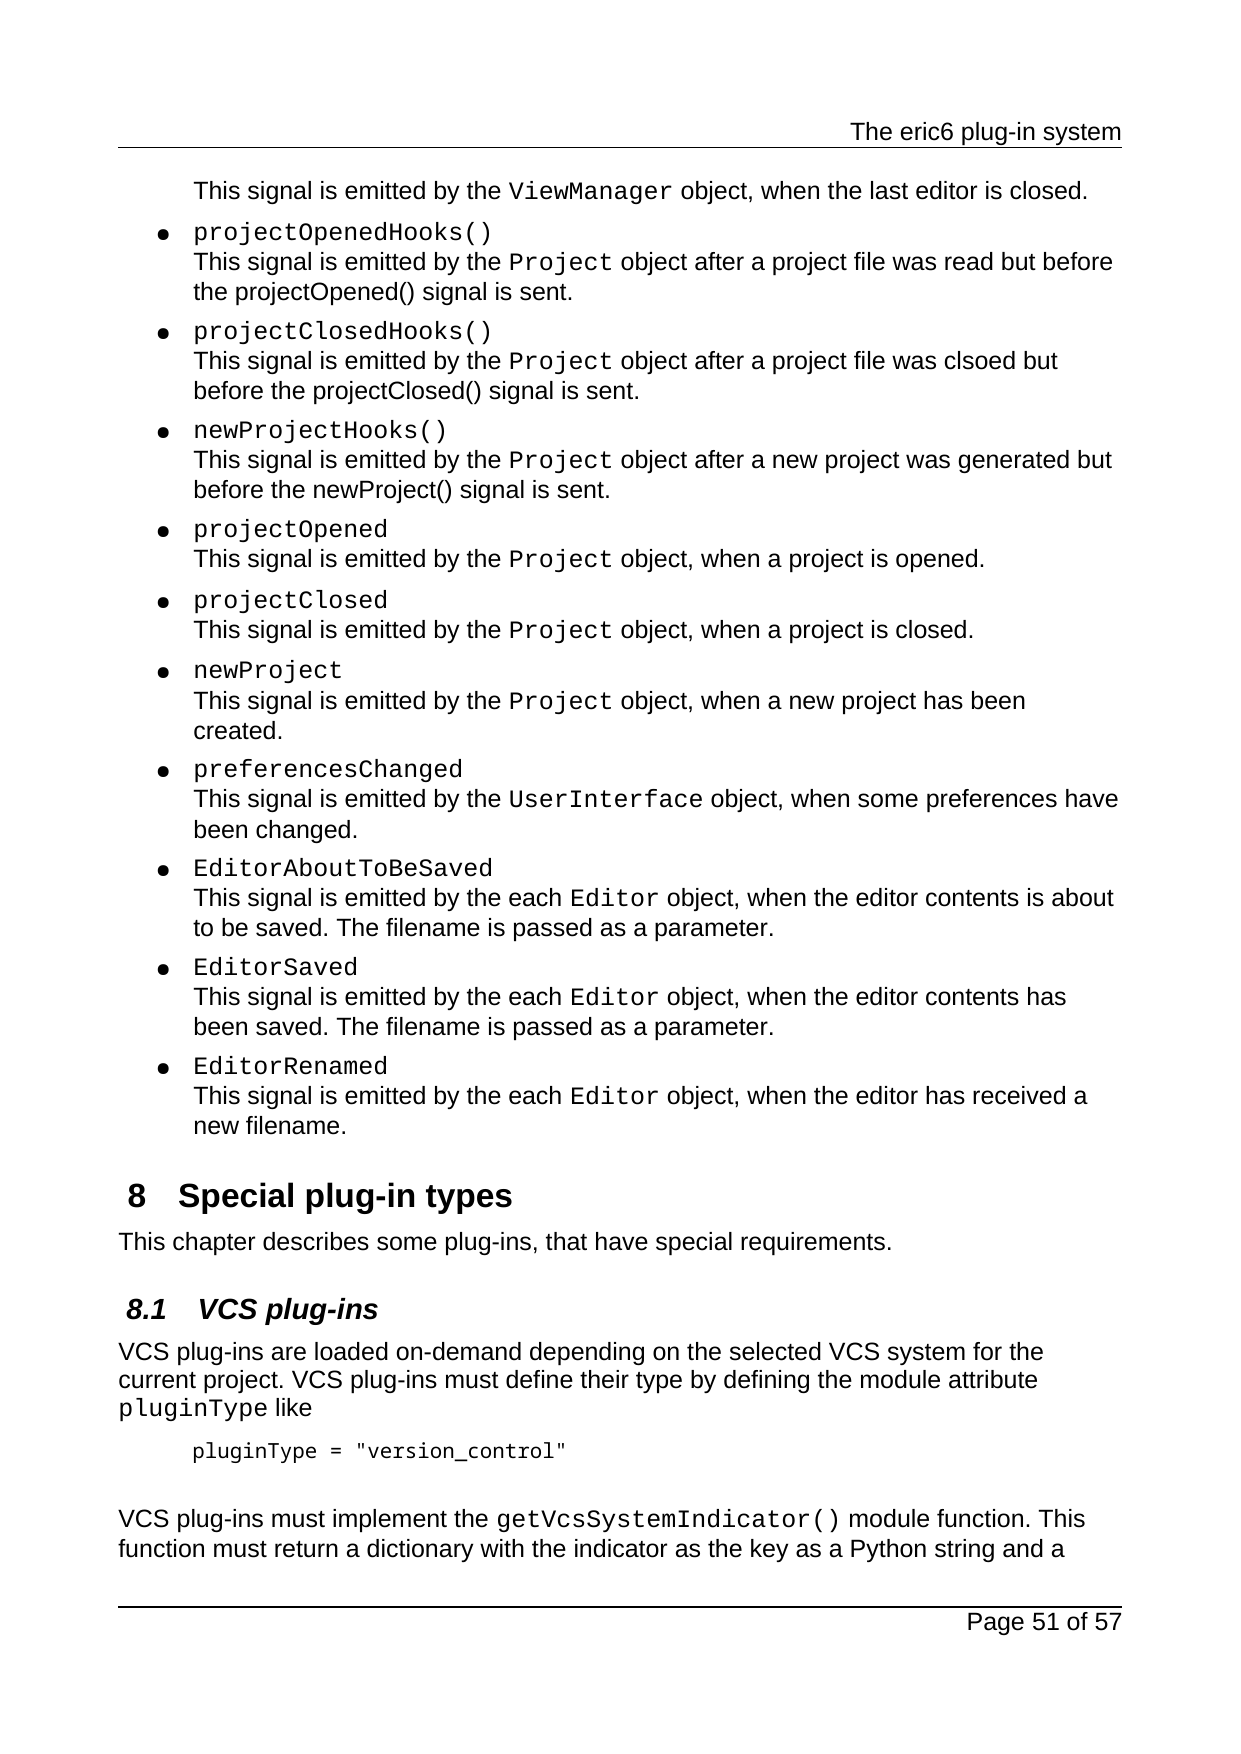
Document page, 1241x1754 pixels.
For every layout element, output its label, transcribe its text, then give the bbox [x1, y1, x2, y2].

text VCS plug-ins must implement the getVcsSystemIndicator() module function. This function must return a dictionary with the indicator as the key as a Python string and a [118, 1505, 1122, 1563]
text This chapter describes some plug-ins, that have special requirements. [118, 1227, 1122, 1255]
list projectOpened This signal is emitted by the Project object, when a project is opened. [156, 516, 1122, 575]
subtitle Special plug-in types [118, 1177, 1122, 1215]
list newProject This signal is emitted by the Project object, when a new project has been created. [156, 658, 1122, 744]
list projectClosedHooks() This signal is emitted by the Project object after a project file was clsoed but before the projectClosed() signal is sent. [156, 318, 1122, 405]
list This signal is emitted by the ViewManager object, when the last editor is closed. [156, 177, 1122, 207]
text VCS plug-ins are loaded on-demand depending on the selected VCS system for the current project. VCS plug-ins must define their type by defining the module attribute pluginType like [118, 1338, 1122, 1424]
list EditorRenamed This signal is emitted by the each Editor object, when the editor has received a new filename. [156, 1053, 1122, 1140]
list pluginType = "version_control" [192, 1436, 1122, 1465]
subtitle VCS plug-ins [118, 1293, 1122, 1325]
list projectOpenedHooks() This signal is emitted by the Project object after a project file was read but before the projectOpened() signal is sent. [156, 220, 1122, 306]
list preferencesChanged This signal is emitted by the UserInterface object, when some preferences have been changed. [156, 757, 1122, 843]
list newProjectHooks() This signal is emitted by the Project object after a new project was generated but before the newProject() signal is sent. [156, 417, 1122, 504]
list projectClosed This signal is emitted by the Project object, when a project is closed. [156, 587, 1122, 646]
list EditorAboutToBeSaved This signal is emitted by the each Editor object, when the editor contents is about to be saved. The filename is passed as a parameter. [156, 856, 1122, 942]
list EditorSaved This signal is emitted by the each Editor object, when the editor contents has been saved. The filename is passed as a parameter. [156, 955, 1122, 1041]
